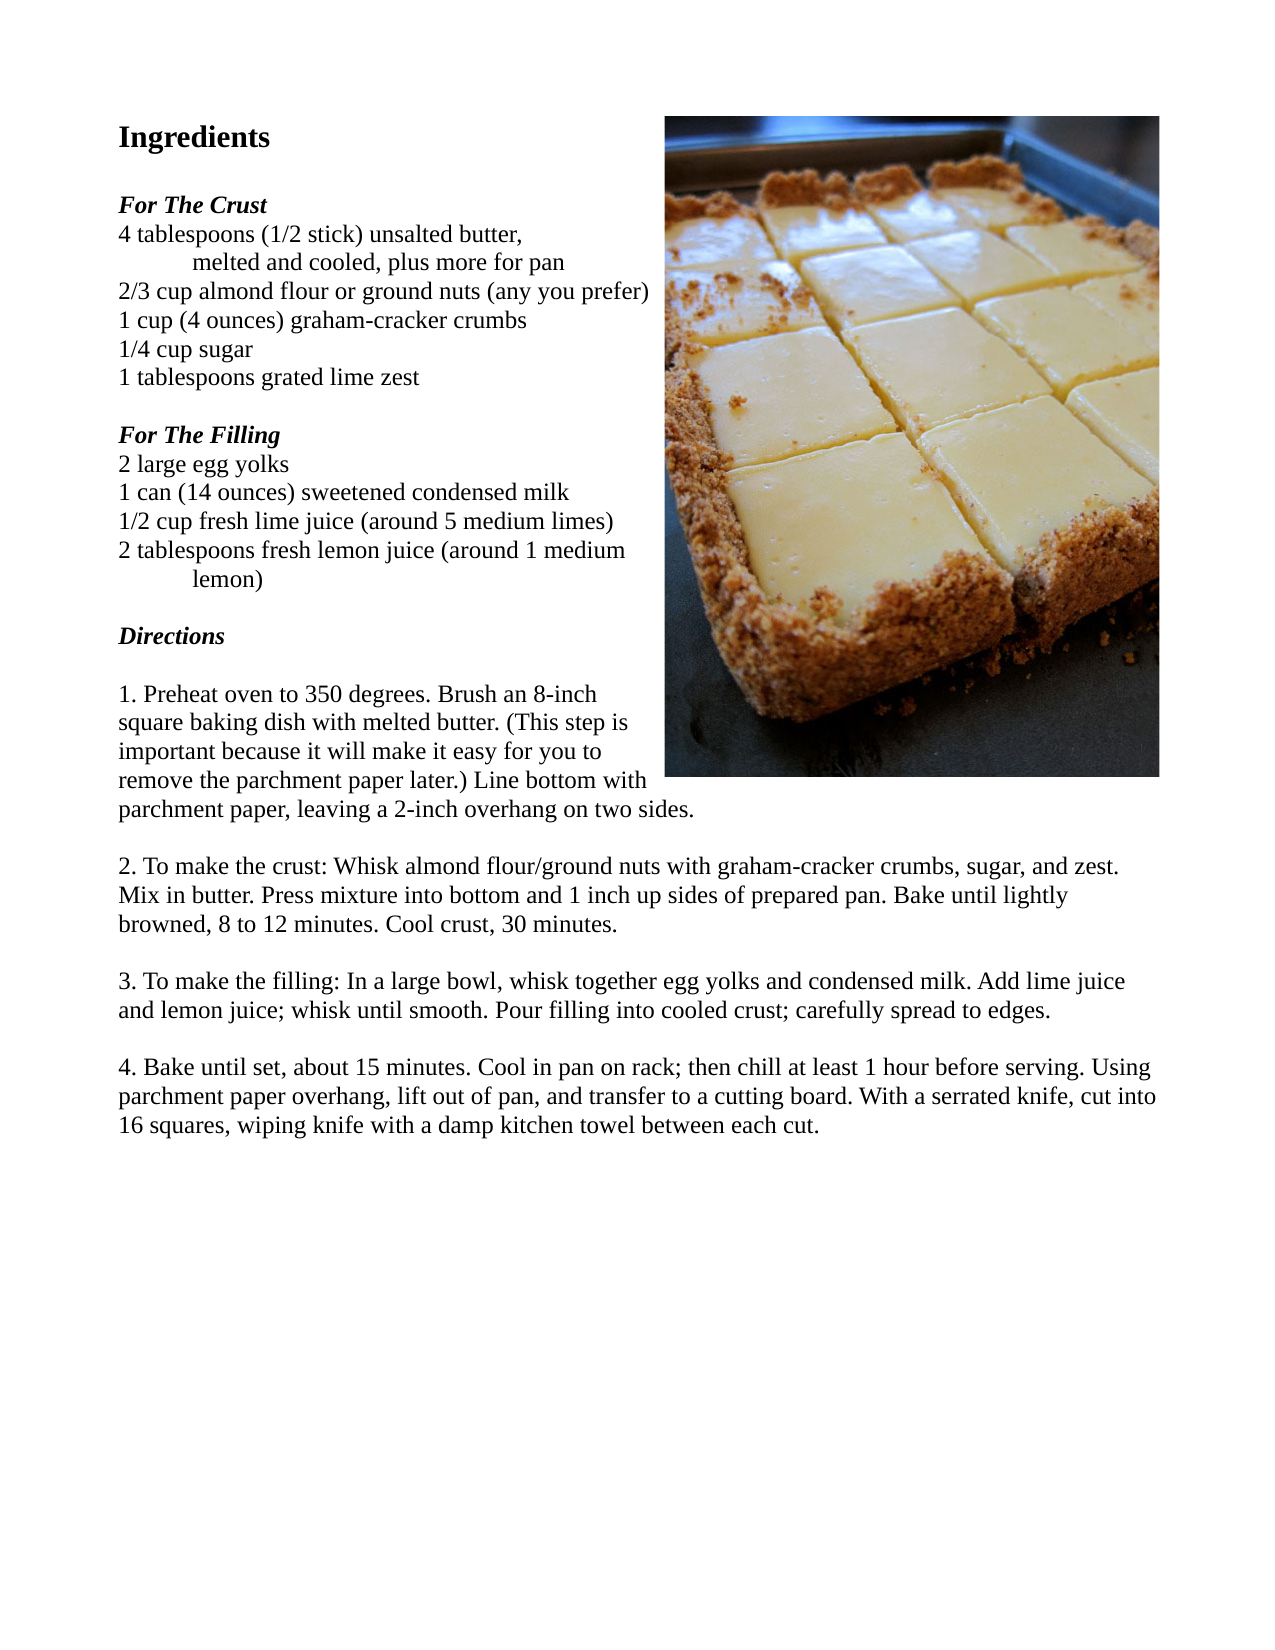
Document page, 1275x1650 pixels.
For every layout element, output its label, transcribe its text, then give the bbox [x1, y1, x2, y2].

picture [664, 116, 1160, 777]
text 1/4 cup sugar [118, 334, 664, 362]
text 1 can (14 ounces) sweetened condensed milk [118, 477, 664, 506]
text 2/3 cup almond flour or ground nuts (any you prefer) [118, 276, 664, 305]
text 1 cup (4 ounces) graham-cracker crumbs [118, 305, 664, 334]
text For The Filling [118, 420, 664, 449]
text 3. To make the filling: In a large bowl, whisk together egg yolks and condensed milk. Add lime juice and lemon juice; whisk until smooth. Pour filling into cooled crust; carefully spread to edges. [118, 966, 1157, 1024]
text For The Crust [118, 190, 664, 219]
text Directions [118, 621, 664, 650]
text 4. Bake until set, about 15 minutes. Cool in pan on rack; then chill at least 1 hour before serving. Using parchment paper overhang, lift out of pan, and transfer to a cutting board. With a serrated knife, cut into 16 squares, wiping knife with a damp kitchen towel between each cut. [118, 1052, 1157, 1139]
text 1/2 cup fresh lime juice (around 5 medium limes) [118, 506, 664, 535]
text melted and cooled, plus more for pan [118, 247, 664, 276]
text 4 tablespoons (1/2 stick) unsalted butter, [118, 219, 664, 247]
text Ingredients [118, 118, 664, 154]
text 2 tablespoons fresh lemon juice (around 1 medium lemon) [118, 535, 664, 592]
text 2. To make the crust: Whisk almond flour/ground nuts with graham-cracker crumbs, sugar, and zest. Mix in butter. Press mixture into bottom and 1 inch up sides of prepared pan. Bake until lightly browned, 8 to 12 minutes. Cool crust, 30 minutes. [118, 851, 1157, 937]
text 1. Preheat oven to 350 degrees. Brush an 8-inch square baking dish with melted butter. (This step is important because it will make it easy for you to remove the parchment paper later.) Line bottom with parchment paper, leaving a 2-inch overhang on two sides. [118, 679, 1157, 822]
text 1 tablespoons grated lime zest [118, 362, 664, 391]
text 2 large egg yolks [118, 449, 664, 477]
